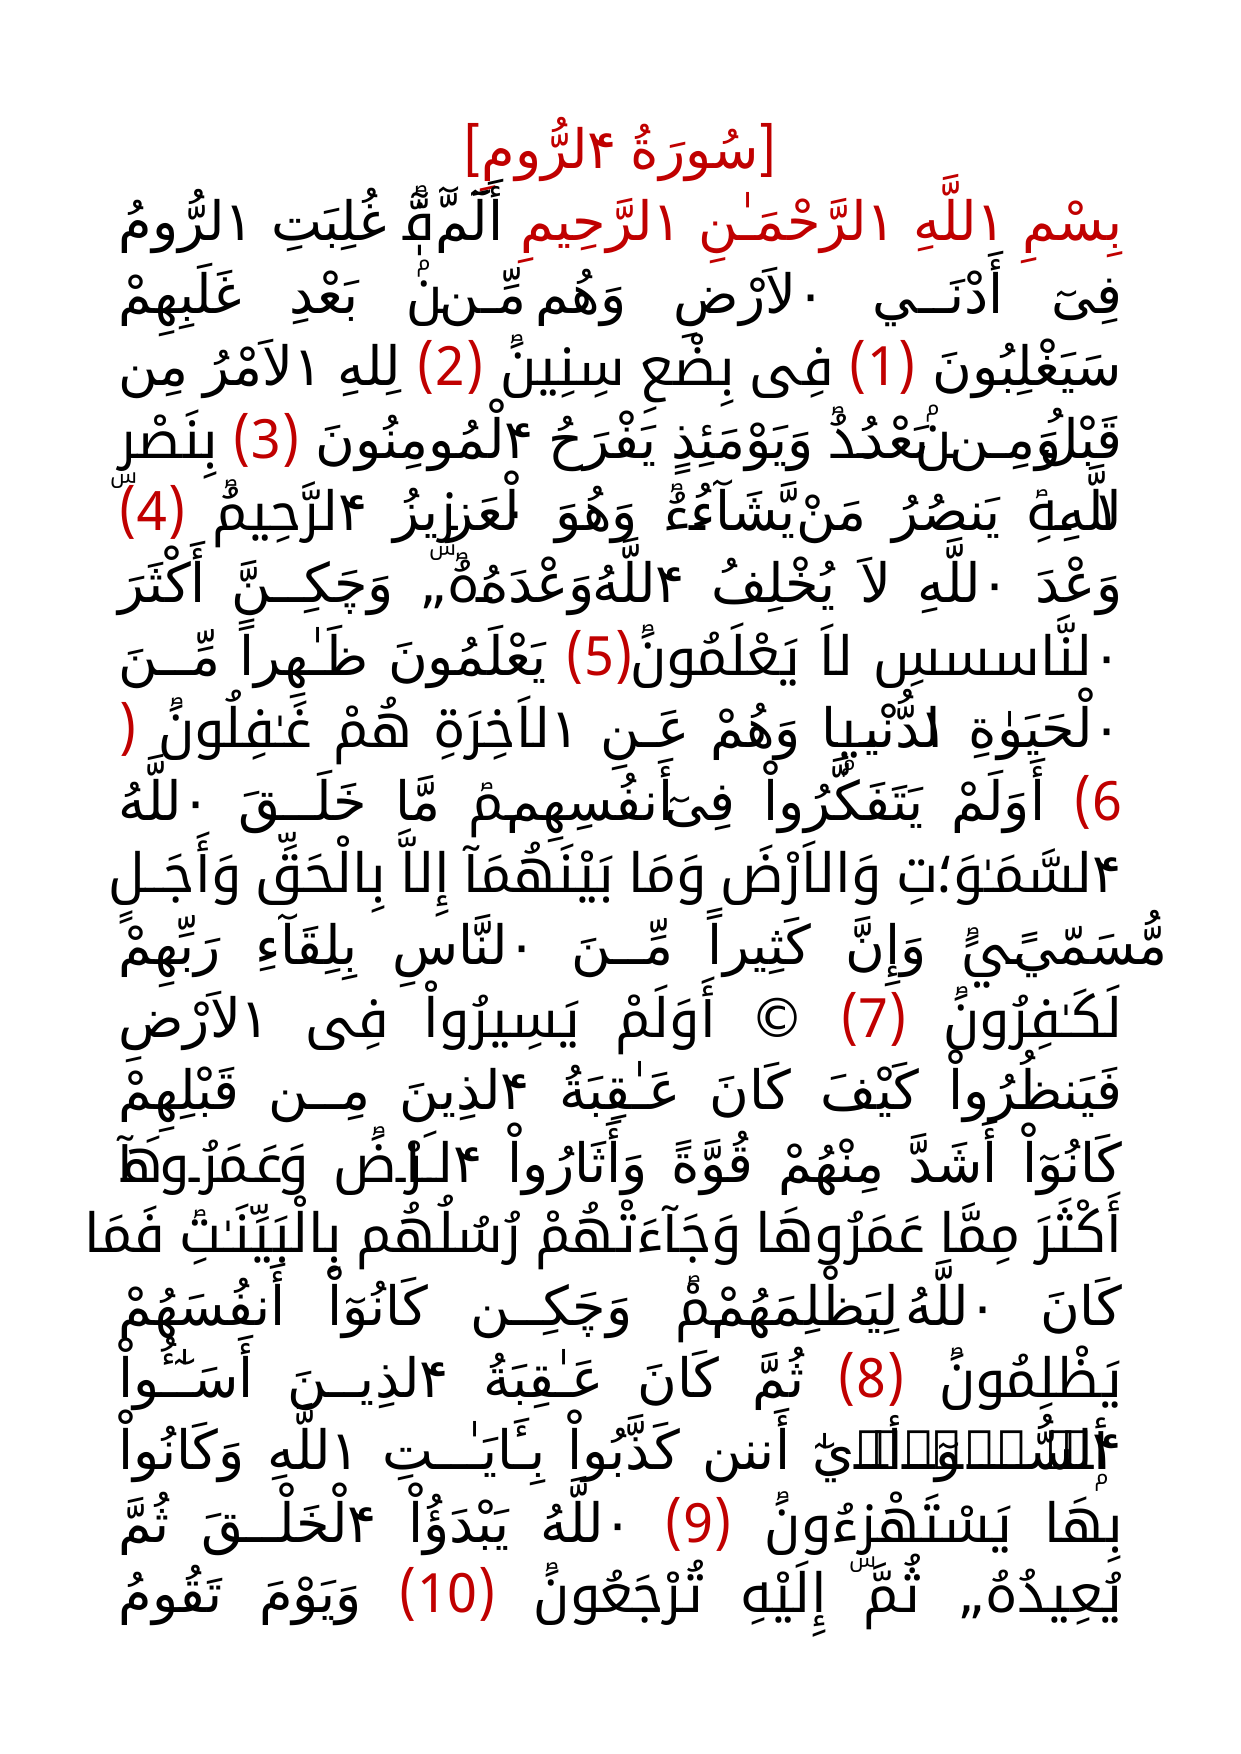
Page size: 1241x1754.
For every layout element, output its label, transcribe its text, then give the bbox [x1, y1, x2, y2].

text بِسْمِ ۱للَّهِ ۱لرَّحْمَـٰنِ ۱لرَّحِيمِ أَلَٓم؋ّٓؐ غُلِبَتِ ۱لرُّومُ فِىٓ أَدْنَــي ۰لاَرْضِ وَهُم مِّـنۢ بَعْدِ غَلَبِهِمْ سَيَغْلِبُونَ (1) فِى بِضْعِ سِنِينَؐ (2) لِلهِ ۱لاَمْرُ مِن قَبْلُ وَمِـنۢ بَعْدُؐ وَيَوْمَئِذٍ يَفْرَحُ ۴لْمُومِنُونَ (3) بِنَصْرۣ ۱للَّهِؐ يَنصُرُ مَنْ يَّشَآءُؐ وَهُوَ ۰لْعَزۣيزُ ۴لرَّحِيمُؐ (4) وَعْدَ ۰للَّهِ لاَ يُخْلِفُ ۴للَّهُ وَعْدَهُؐ„ وَچَكِــنَّ أَكْثَرَ ۰لنَّاسسسِ لاَ يَعْلَمُونَؐ (5) يَعْلَمُونَ ظَـٰهِراً مِّــنَ ۰لْحَيَوٰةِ ۱لدُّنْيۭا وَهُمْ عَـنِ ۱لاَخِرَةِ هُمْ غَـٰفِلُونَؐ (6) أَوَلَمْ يَتَفَكَّرُواْ فِىٓ أَنفُسِهِمؐ مَّا خَلَــقَ ۰للَّهُ ۴لسَّمَـٰوَ؛تِ وَالاَرْضَ وَمَا بَيْنَهُمَآ إِلاَّ بِالْحَقِّ وَأَجَــلٍ مُّسَمّيًؐ وَإِنَّ كَثِيراً مِّــنَ ۰لنَّاسِ بِلِقَآءِ رَبِّهِمْ لَكَـٰفِرُونَؐ (7) © أَوَلَمْ يَسِيرُواْ فِى ۱لاَرْضِ فَيَنظُرُواْ كَيْفَ كَانَ عَـٰقِبَةُ ۴لذِينَ مِــن قَبْلِهِمْ كَانُوٓاْ أَشَدَّ مِنْهُمْ قُوَّةً وَأَثَارُواْ ۴لاَرْضَؐ وَعَمَرُوهَآ أَكْثَرَ مِمَّا عَمَرُوهَا وَجَآءَتْهُمْ رُسُلُهُم بِالْبَيِّنَـٰتِؐ فَمَا كَانَ ۰للَّهُ لِيَظْلِمَهُمْؐ وَچَكِــن كَانُوٓاْ أَنفُسَهُمْ يَظْلِمُونَؐ (8) ثُمَّ كَانَ عَـٰقِبَةُ ۴لذِيــنَ أَسَـٰٓـُٔواْ ۴لسُّوٓأۭيٰٓ أَننن كَذَّبُواْ بِـَٔايَـٰــتِ ۱للَّهِ وَكَانُواْ بِهَا يَسْتَهْزۣءُونَؐ (9) ۰للَّهُ يَبْدَؤُاْ ۴لْخَلْــقَ ثُمَّ يُعِيدُهُ„ ثُمَّ إِلَيْهِ تُرْجَعُونَؐ (10) وَيَوْمَ تَقُومُ ۴لسَّاعَةُ يُبْلِسُ ۴ڤْمُجْرۣمُونَ (11) وَلَمْ يَكُــن لَّهُم مِّــن شُرَكَآئِهِمْ شُفَعَـٰٓؤُاْ وَكَانُواْ بِشُرَكَآئِهِمْ كۭـٰفِـرۣينَؐ (12) وَيَوْمَ تَقُومُ ۴لسَّاعَةُ يَوْمَئِذٍ يَتَفَرَّقُونَؐ (13) فَأَمَّا ۰لذِيــنَ ءَامَنُواْ وَعَمِلُواْ ۴ڤصَّـٰڤِحَـٰتِ فَهُمْ فِى رَوْضَةٍ يُحْبَرُونَؐ (14) وَأَمَّا ۰لذِيــنَ كَفَرُواْ وَكَذَّبُواْ بِـَٔايَـٰتِنَا وَلِقَآءِ ۱لاَخِرَةِ فَٱُوْلَئِــكَ فِى ۱لْعَذَابِ مُحْضَرُونَؐ (15) فَسُبْحَـٰــنَ ۰للَّهِ حِيــنَ تُمْسُونَ وَحِيــنَ تُصْبِحُونَ (16) وَلَهُ ۴لْحَمْدُ فِى ۱لسَّمَـٰوَ؛تِ وَالاَرْضِ وَعَشِيّاً وَحِيــنَ تُظْهِرُونَؐ (17) يُخْرۣجُ ۴لْحَيَّ مِنَ ۰لْمَيِّــتِ وَيُخْرۣجُ ۴لْمَيِّتَ مِــنَ ۰لْحَيِّ وَيُحْىِ ۱لاَرْضضضَ بَعْدَ مَوْتِهَاؐ وَكَذَ؛لِــكَ تُخْرَجُونَؐ (18) وَمِــنَ —ايَـٰتِهِ“ أَنْ خَلَقَكُم مِّن تُرَابٍ ثُمَّ إِذَآ أَنتُم بَشَرٌ تَنتَشِرُونَؐ (19) وَمِنَ —ايَـٰتِهِ“ أَنْ خَلَــقَ لَكُم مِّــنَ اَنفُسِكُمُ; أَزْوَ؛جاً لِّتَسْكُنُوٓاْ إِلَيْهَا وَجَعَلَ بَيْنَكُم مَّوَدَّةً وَرَحْمَةٗؐ اِنَّ فِى ذَ؛لِكَ ءَلاَيَـٰتٍ لِّقَوْمٍ يَتَفَكَّرُونَؐ (20) ® وَمِنَ —ايَـٰتِهِ” خَلْــقُ ۴لسَّمَـٰوَ؛تِ وَالاَرْضِ وَاخْتِچَفُ أَلْسِنَتِكُمْ وَأَلْوَ؛نِكُمُؐ; إِنَّ فِى ذَ؛لِــكَ ءَلاَيَـٰــتٍ لِّلْعَـٰلَمِينَؐ (21) وَمِــنَ —ايَـٰتِهِ” مَنَامُكُم بِاليْلِ وَالنَّهۭارۣ وَابْتِغَآؤُكُم مِّـن فَضْلِهِؐ“ إِنَّ فِى ذَ؛لِــكَ ءَلاَيَـٰتٍ لِّقَوْمٍ يَسْمَعُونَؐ (22) وَمِنَ —ايَـٰتِهِ” يُرۣيكُمُ ۴لْبَرْقَ خَوْفاً وَطَمَعاً وَيُنَزّۣلُ مِــنَ ۰لسَّمَآءِ مَآءً فَيُحْىِ” بِهِ ۱لاَرْضضضَ بَعْدَ مَوْتِهَآؐ إِنَّ فِى ذَ؛لِكَ ءَلاَيَـٰتٍ لِّقَوْمٍ يَعْقِلُونَؐ (23) وَمِــنَ —ايَـٰتِهِ“ أَن تَقُومَ ۰لسَّمَآءُ وَالاَرْضُ بِأَمْرۣهِؐ” ثُمَّ إِذَا دَعَاكُمْ دَعْوَةً مِّــنَ ۰لاَرْضضضِ إِذَآ أَنتُمْ تَخْرُجُونَؐ (24) وَلَهُ„ مَن فِى ۱لسَّمَـٰوَ؛تِ وَالاَرْضضضِؐ كُلٌّ لَّهُ„ قَـٰنِتُونَؐ (25) وَهُوَ ۰ﻟ﮲ يَبْدَؤُاْ ۴لْخَلْقَ ثُمَّ يُعِيدُهُ„ وَهُوَ أَهْوَنننُ عَلَيْهِؐ وَلَهُ ۴لْمَثَــلُ ۴لاَعْلۭيٰ فِى ۱لسَّمَـٰوَ؛تِ وَالاَرْضِؐ وَهُوَ ۰لْعَزۣيزُ ۴لْحَكِيمُؐ (26) ضَرَبَ لَكُم مَّثَلًا مِّــنَ اَنفُسِكُمْ هَــل لَّكُم مِّن مَّا مَلَكَتَ اَيْمَـٰنُكُم مِّــن شُرَكَآءَ فِى مَا رَزَقْنَـٰكُمْ فَأَنتُمْ فِيهِ سَوَآءٌ تَخَافُونَهُمْ كَخِيفَتِكُمُ; أَنفُسَكُمْؐ كَذَ؛لِــكَ نُفَصِّلُ ۴لاَيَـٰــتِ لِقَوْمٍ يَعْقِلُونَؐ (27) بَلِ 'تَّبَعَ ۰لذِيــنَ ظَلَمُوٓاْ أَهْوَآءَهُم بِغَيْرۣ عِلْمٍؐ فَمَـنْ يَّهْدِى مَــنَ اَضَــلَّ ۰للَّهُؐ وَمَا لَهُم مِّــن نَّـٰصِرۣينَؐ (28) ¥ فَأَقِمْ وَجْهَــكَ لِلدِّيــنۣ حَنِيفاً فِطْرَتَ ۰للَّهِ ۱لتِى فَطَرَ ۰لنَّاسسسَ عَلَيْهَا لاَ تَبْدِيــلَ لِـخَلْـقِ ۱للَّهِ ذَ؛لِكَ ۰لدِّيــنُ ۴لْقَيِّمُ وَچَكِــنَّ أَكْثَرَ ۰لنَّاسسسِ لاَ يَعْلَمُونَ (29) مُنِيبِينَ إِلَيْهِ وَاتَّقُوهُ وَأَقِيمُواْ ۴لصَّلَوٰةَ وَلاَ تَكُونُواْ مِــنَ ۰لْمُشْرۣكِينَ (30) مِــنَ ۰لذِينَ فَرَّقُواْ دِينَهُمْ وَكَانُواْ شِيَعاًؐ كُلُّ حِزْبٙ بِمَا لَدَيْهِمْ فَرۣحُونَؐ (31) وَإِذَا مَــسَّ ۰لنَّاسسسَ ضُرٌّ دَعَوْاْ رَبَّهُم مُّنِيبِينَ إِلَيْهِؐ ثُمَّ إِذَآ أَذَاقَهُم مِّنْهُ رَحْمَةٗ اِذَا فَرۣيقٌ مِّنْهُم بِرَبِّهِمْ يُشْرۣكُونَؐ (32) لِيَكْفُرُواْ بِمَآ ءَاتَيْنَـٰهُمْؐ فَتَمَتَّعُواْ فَسَوْفَ تَعْلَمُونَؐ (33) أَمَ اَنزَلْنَا عَلَيْهِمْ سُلْطَـٰناً فَهُوَ يَتَكَلَّمُ بِمَا كَانُواْ بِهِ” يُشْرۣكُونَؐ (34) وَإِذَآ أَذَقْنَا ۰لنَّاسَ رَحْمَةً فَرۣحُواْ بِهَاؐ وَإِن تُصِبْهُمْ سَيِّيؕةٛ بِمَا قَدَّمَــتَ اَيْدِيهِمُ; إِذَا هُمْ يَقْنَطُونَؐ (35) أَوَلَمْ يَرَوَاْ اَنَّ ۰للَّهَ يَبْسُطُ ۴لرّۣزْقَ لِمَنْ يَّشَآءُ وَيَقْدِرُؐ إِنَّ فِى ذَ؛لِكَ ءَلاَيَـٰتٍ لِّقَوْمٍ يُومِنُونَؐ (36) فَـَٔاتِ ذَا ۰لْقُرْبۭــيٰ حَقَّهُ„ وَالْمِسْكِينَ وَابْــنَ ۰لسَّبِيلِؐ ذَ؛لِكَ خَيْرٌ لِّلذِينَ يُرۣيدُونَ وَجْهَ ۰للَّهِؐ وَٱُوْلَئِــكَ هُمُ ۴ڤْمُفْڤِحُونَؐ (37) وَمَآ ءَاتَيْتُم مِّن رّۣباً لِّتُرْبُواْ فِىٓ أَمْوَ؛لِ ۱لنَّاسِ فَلاَ يَرْبُواْ عِندَ ۰للَّهِؐ وَمَآ ءَاتَيْتُم مِّن زَكَوٰةٍ تُرۣيدُونَ وَجْهَ ۰للَّهِ فَٱُوْلَئِــكَ هُمُ ۴لْمُضْعِفُونَؐ (38) ۰للَّهُ ۴ﻟ﮲ خَلَقَكُمْ ثُمَّ رَزَقَكُمْ ثُمَّ يُمِيتُكُمْ ثُمَّ يُحْيِيكُمْؐ هَلْ مِن شُرَكَآئِكُم مَّنْ يَّفْعَلُ مِن ذَ؛لِكُم مِّــن شَيْءٍؐ سُبْحَـٰنَهُ„ وَتَعَـٰلۭــيٰ عَمَّا يُشْرۣكُونَؐ (39) ® ظَهَرَ ۰لْفَسَادُ فِى ۱لْبَرّۣ وَاڤْبَحْرۣ بِمَا كَسَبَتَ اَيْدِى ۱لنَّاسِ [118, 191, 1122, 1635]
subtitle [سُورَةُ ۴لرُّومِ] [118, 118, 1122, 191]
